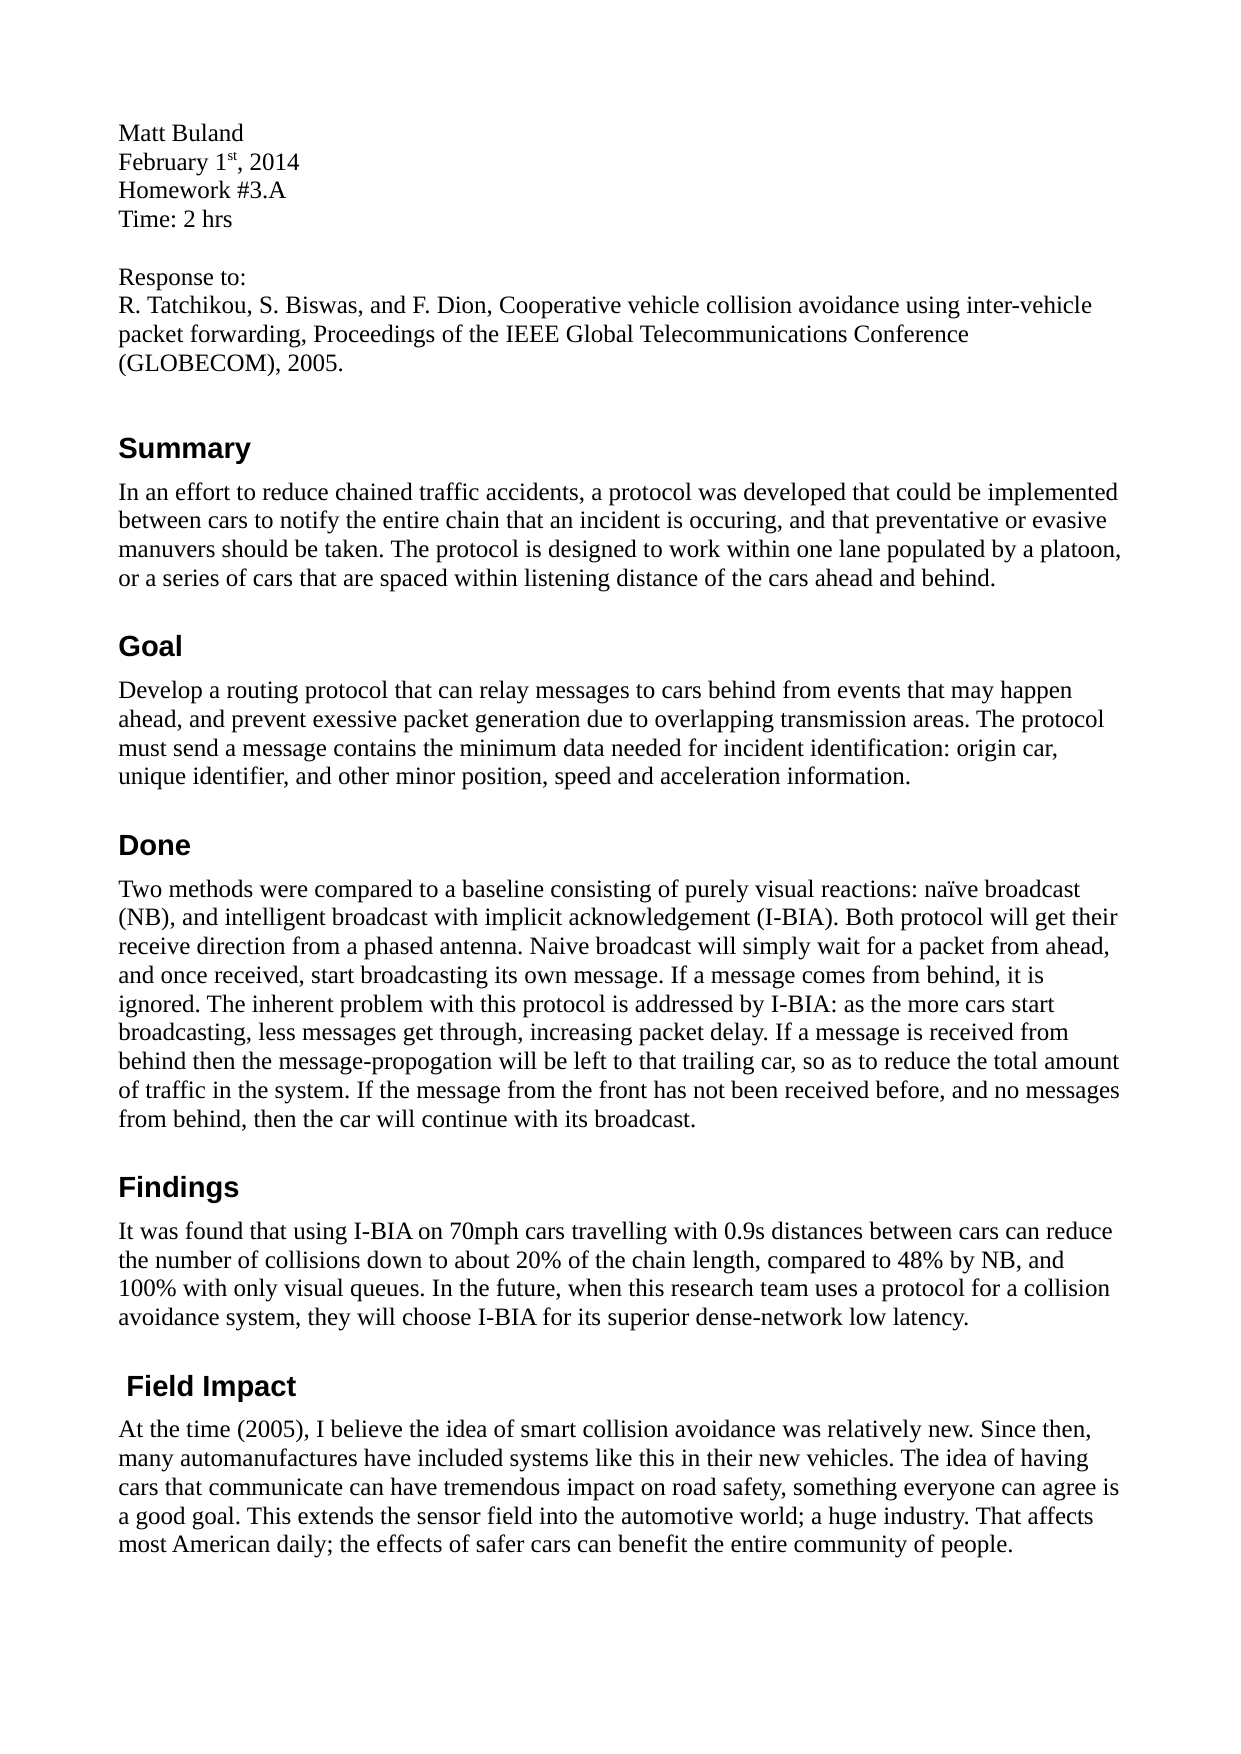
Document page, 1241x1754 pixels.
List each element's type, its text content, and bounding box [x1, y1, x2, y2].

text Time: 2 hrs [118, 204, 1122, 233]
text February 1st, 2014 [118, 147, 1122, 176]
subtitle Findings [118, 1170, 1122, 1203]
subtitle Done [118, 828, 1122, 861]
text At the time (2005), I believe the idea of smart collision avoidance was relatively new. Since then, many automanufactures have included systems like this in their new vehicles. The idea of having cars that communicate can have tremendous impact on road safety, something everyone can agree is a good goal. This extends the sensor field into the automotive world; a huge industry. That affects most American daily; the effects of safer cars can benefit the entire community of people. [118, 1414, 1122, 1558]
text Two methods were compared to a baseline consisting of purely visual reactions: naïve broadcast (NB), and intelligent broadcast with implicit acknowledgement (I-BIA). Both protocol will get their receive direction from a phased antenna. Naive broadcast will simply wait for a packet from ahead, and once received, start broadcasting its own message. If a message comes from behind, it is ignored. The inherent problem with this protocol is addressed by I-BIA: as the more cars start broadcasting, less messages get through, increasing packet delay. If a message is received from behind then the message-propogation will be left to that trailing car, so as to reduce the total amount of traffic in the system. If the message from the front has not been received before, and no messages from behind, then the car will continue with its broadcast. [118, 874, 1122, 1132]
text Homework #3.A [118, 176, 1122, 204]
text Response to: [118, 262, 1122, 291]
subtitle Goal [118, 629, 1122, 663]
text Matt Buland [118, 118, 1122, 147]
subtitle Field Impact [118, 1368, 1122, 1402]
text It was found that using I-BIA on 70mph cars travelling with 0.9s distances between cars can reduce the number of collisions down to about 20% of the chain length, compared to 48% by NB, and 100% with only visual queues. In the future, when this research team uses a protocol for a collision avoidance system, they will choose I-BIA for its superior dense-network low latency. [118, 1216, 1122, 1331]
text Develop a routing protocol that can relay messages to cars behind from events that may happen ahead, and prevent exessive packet generation due to overlapping transmission areas. The protocol must send a message contains the minimum data needed for incident identification: origin car, unique identifier, and other minor position, speed and acceleration information. [118, 675, 1122, 790]
text In an effort to reduce chained traffic accidents, a protocol was developed that could be implemented between cars to notify the entire chain that an incident is occuring, and that preventative or evasive manuvers should be taken. The protocol is designed to work within one lane populated by a platoon, or a series of cars that are spaced within listening distance of the cars ahead and behind. [118, 477, 1122, 592]
subtitle Summary [118, 431, 1122, 464]
text R. Tatchikou, S. Biswas, and F. Dion, Cooperative vehicle collision avoidance using inter-vehicle packet forwarding, Proceedings of the IEEE Global Telecommunications Conference (GLOBECOM), 2005. [118, 291, 1122, 377]
